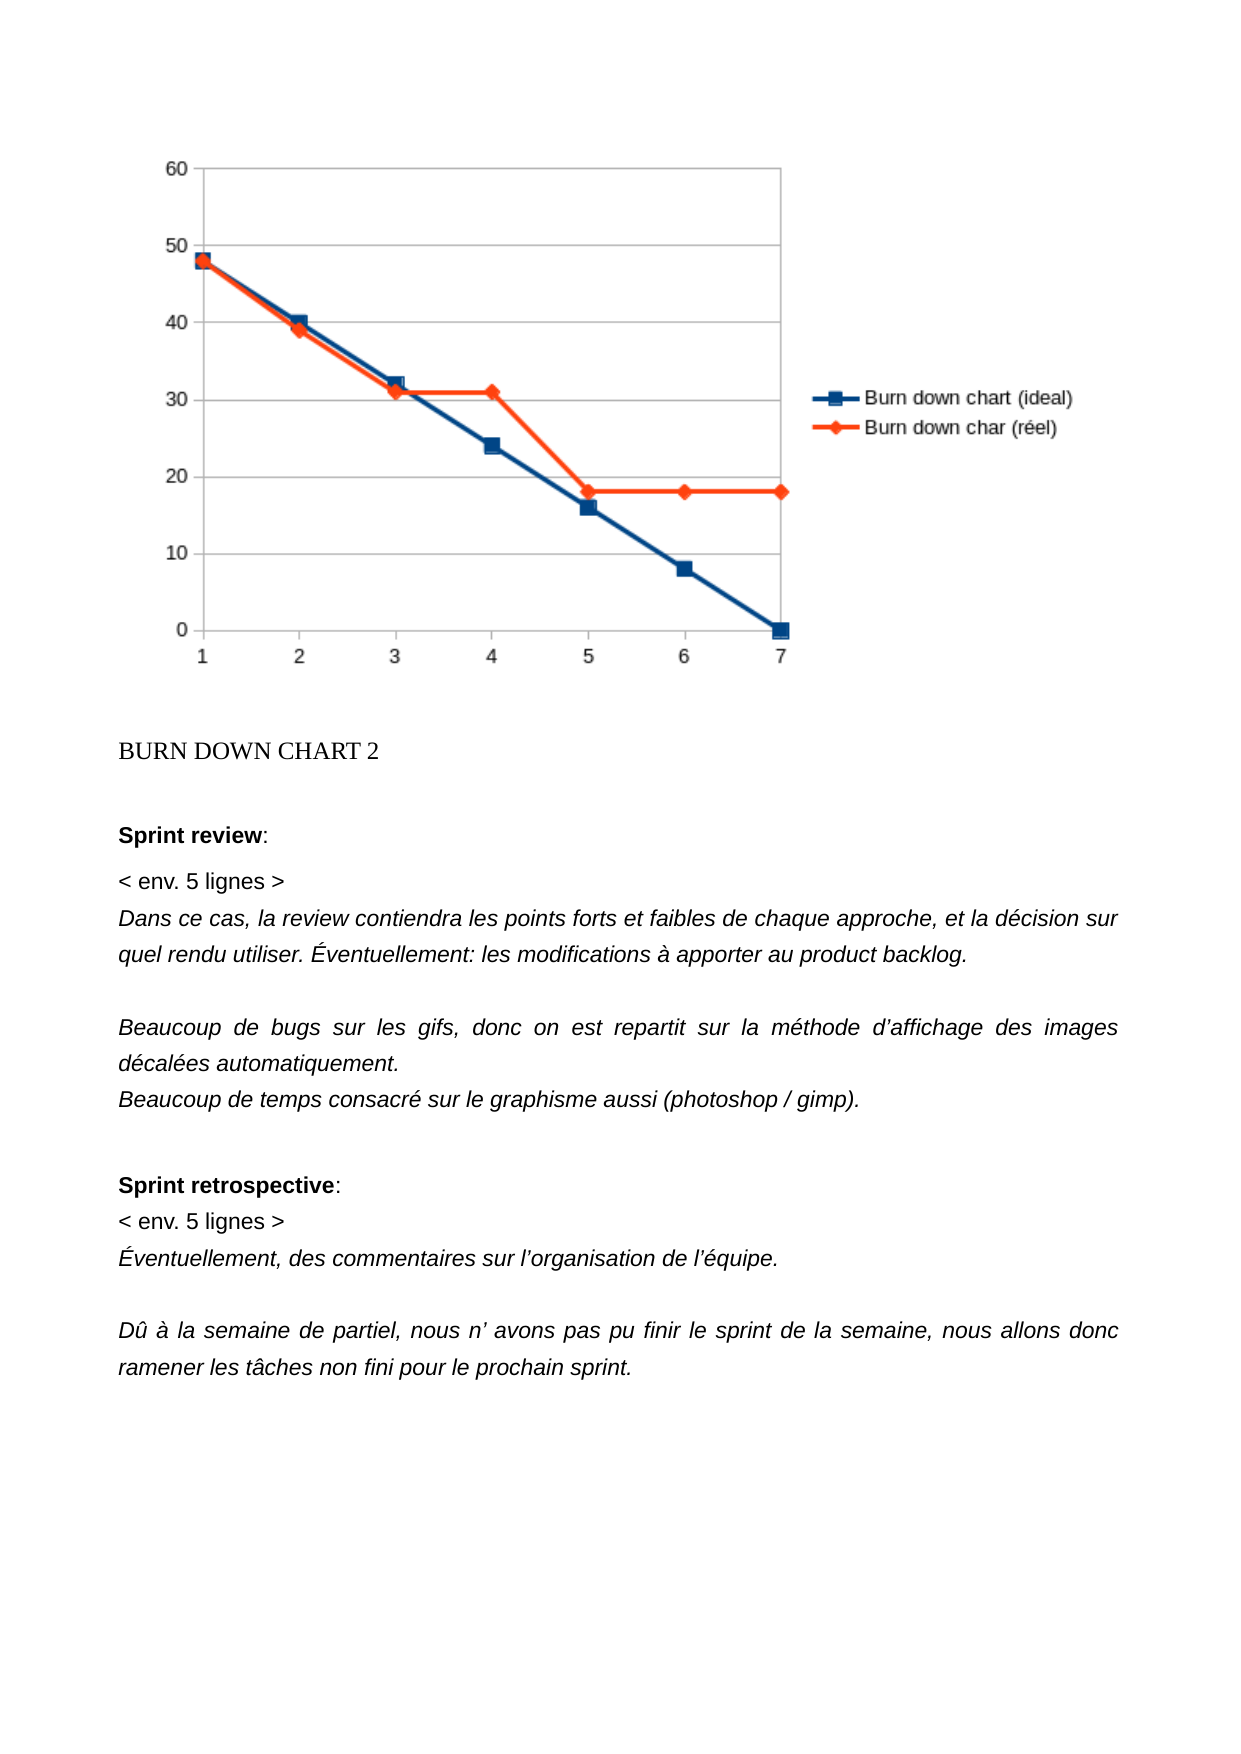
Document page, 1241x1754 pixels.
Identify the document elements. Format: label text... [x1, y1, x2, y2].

text < env. 5 lignes > [118, 1208, 1122, 1234]
text Beaucoup de bugs sur les gifs, donc on est repartit sur la méthode d’affichage des images décalées automatiquement. [118, 1014, 1122, 1076]
text < env. 5 lignes > [118, 868, 1122, 894]
text Beaucoup de temps consacré sur le graphisme aussi (photoshop / gimp). [118, 1086, 1122, 1113]
text Sprint review: [118, 822, 1122, 848]
text Dans ce cas, la review contiendra les points forts et faibles de chaque approche, et la décision sur quel rendu utiliser. Éventuellement: les modifications à apporter au product backlog. [118, 904, 1122, 967]
picture [147, 146, 1093, 679]
text BURN DOWN CHART 2 [118, 736, 1122, 764]
text Sprint retrospective: [118, 1172, 1122, 1198]
text Éventuellement, des commentaires sur l’organisation de l’équipe. [118, 1244, 1122, 1271]
text Dû à la semaine de partiel, nous n’ avons pas pu finir le sprint de la semaine, nous allons donc ramener les tâches non fini pour le prochain sprint. [118, 1317, 1122, 1380]
